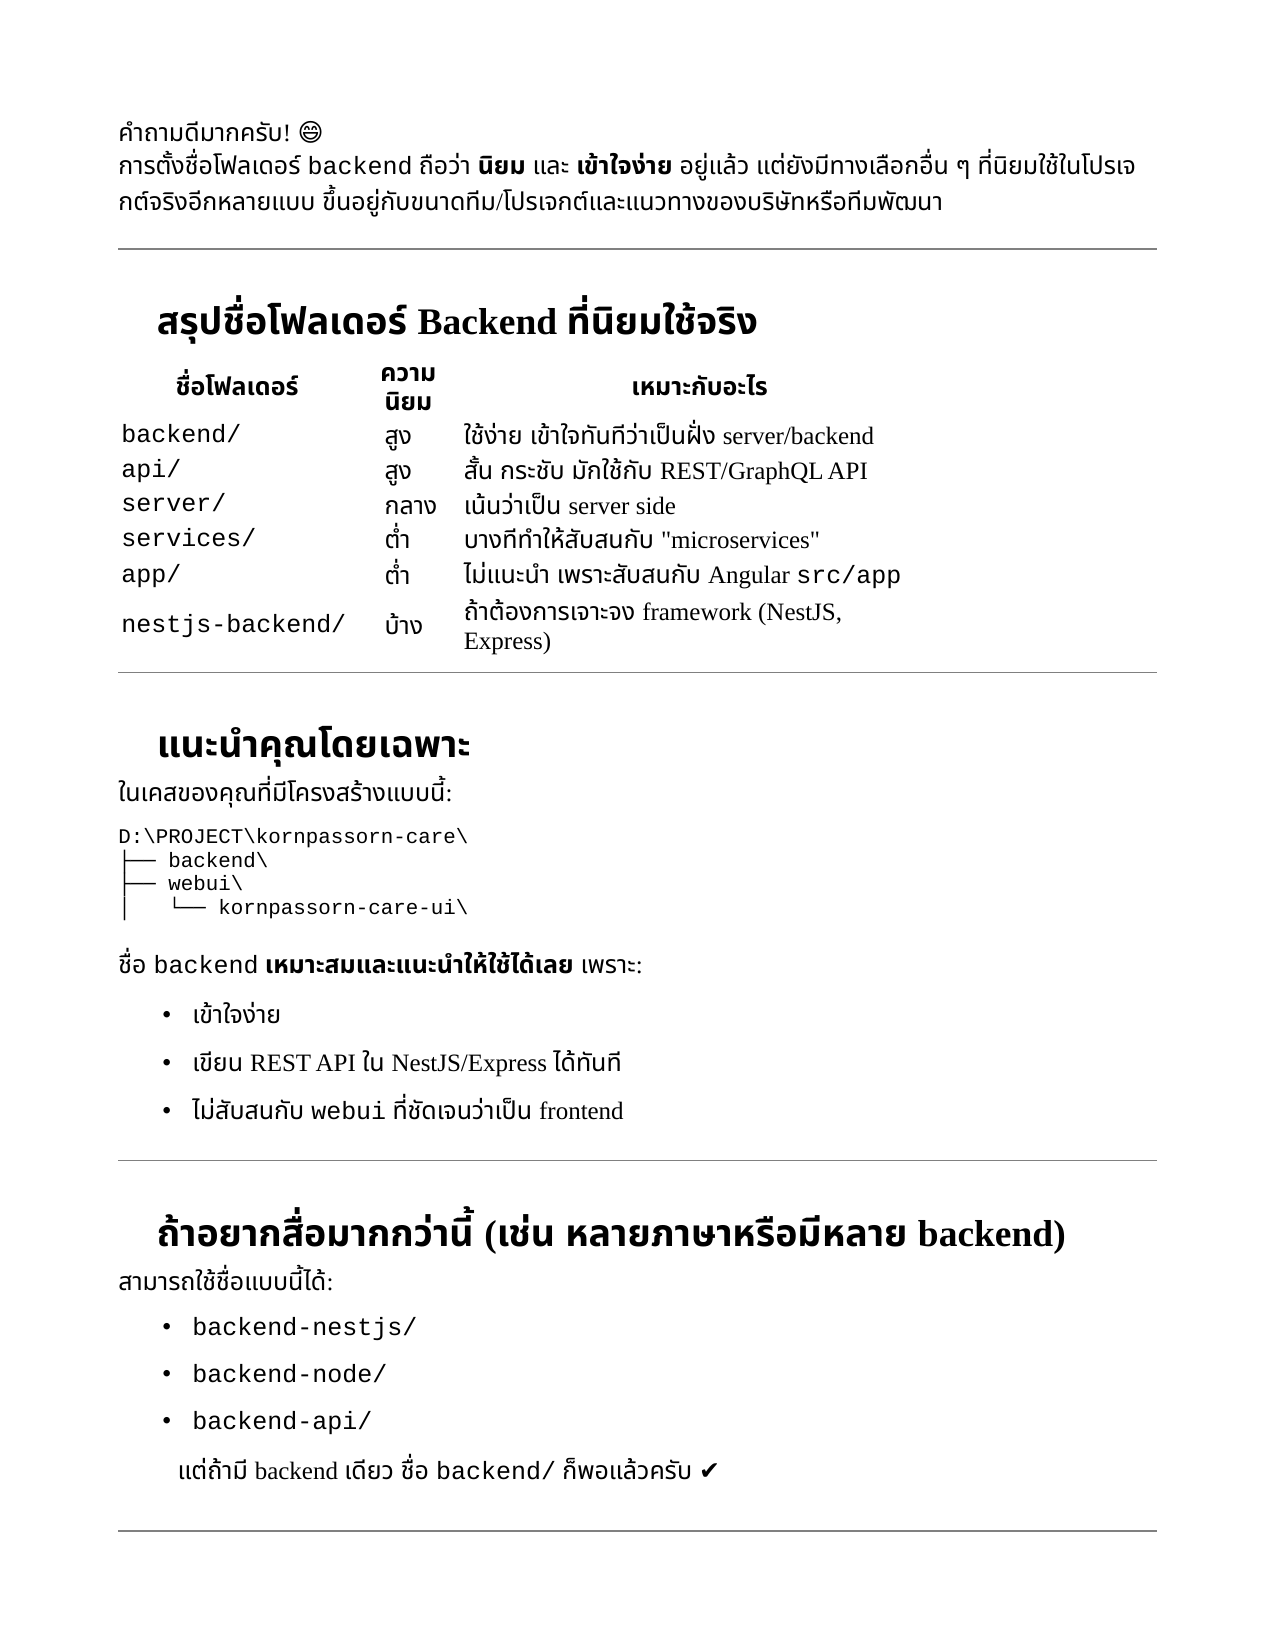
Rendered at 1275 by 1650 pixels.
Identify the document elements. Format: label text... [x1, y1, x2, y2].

text คำถามดีมากครับ! 😄 การตั้งชื่อโฟลเดอร์ backend ถือว่า นิยม และ เข้าใจง่าย อยู่แล้ว แต่ยังมีทางเลือกอื่น ๆ ที่นิยมใช้ในโปรเจกต์จริงอีกหลายแบบ ขึ้นอยู่กับขนาดทีม/โปรเจกต์และแนวทางของบริษัทหรือทีมพัฒนา [118, 118, 1157, 215]
text │ └── kornpassorn-care-ui\ [118, 897, 1157, 921]
text สามารถใช้ชื่อแบบนี้ได้: [118, 1267, 1157, 1296]
table_cell ✅ บ้าง [356, 594, 461, 657]
table_cell services/ [118, 523, 356, 557]
table_cell ✅ สูง [356, 419, 461, 453]
text D:\PROJECT\kornpassorn-care\ [118, 826, 1157, 850]
table_cell ไม่แนะนำ เพราะสับสนกับ Angular src/app [461, 557, 938, 594]
text ├── backend\ [125, 850, 1157, 873]
table_cell ❌ ต่ำ [356, 523, 461, 557]
table_cell ❌ ต่ำ [356, 557, 461, 594]
text ในเคสของคุณที่มีโครงสร้างแบบนี้: [118, 778, 1157, 807]
text ชื่อ backend เหมาะสมและแนะนำให้ใช้ได้เลย เพราะ: [118, 950, 1157, 981]
list เขียน REST API ใน NestJS/Express ได้ทันที [162, 1048, 1157, 1077]
list backend-nestjs/ [162, 1314, 1157, 1343]
table_cell backend/ [118, 419, 356, 453]
table_cell server/ [118, 488, 356, 522]
subtitle ✅ สรุปชื่อโฟลเดอร์ Backend ที่นิยมใช้จริง [118, 299, 1157, 343]
subtitle 🧭 แนะนำคุณโดยเฉพาะ [118, 722, 1157, 766]
table_cell nestjs-backend/ [118, 594, 356, 657]
list backend-node/ [162, 1361, 1157, 1390]
text ├── webui\ [118, 873, 1157, 897]
table_header เหมาะกับอะไร [461, 355, 938, 418]
table_header ความนิยม [356, 355, 461, 418]
table_cell เน้นว่าเป็น server side [461, 488, 938, 522]
table_cell ใช้ง่าย เข้าใจทันทีว่าเป็นฝั่ง server/backend [461, 419, 938, 453]
text แต่ถ้ามี backend เดียว ชื่อ backend/ ก็พอแล้วครับ ✔️ [177, 1456, 1098, 1487]
table_cell app/ [118, 557, 356, 594]
table_header ชื่อโฟลเดอร์ [118, 355, 356, 418]
table_cell api/ [118, 453, 356, 488]
table_cell ถ้าต้องการเจาะจง framework (NestJS, Express) [461, 594, 938, 657]
list backend-api/ [162, 1408, 1157, 1437]
subtitle 🔖 ถ้าอยากสื่อมากกว่านี้ (เช่น หลายภาษาหรือมีหลาย backend) [118, 1211, 1157, 1254]
list เข้าใจง่าย [162, 1000, 1157, 1029]
table_cell ✅ กลาง [356, 488, 461, 522]
table_cell บางทีทำให้สับสนกับ "microservices" [461, 523, 938, 557]
list ไม่สับสนกับ webui ที่ชัดเจนว่าเป็น frontend [162, 1096, 1157, 1127]
table_cell ✅ สูง [356, 453, 461, 488]
table_cell สั้น กระชับ มักใช้กับ REST/GraphQL API [461, 453, 938, 488]
